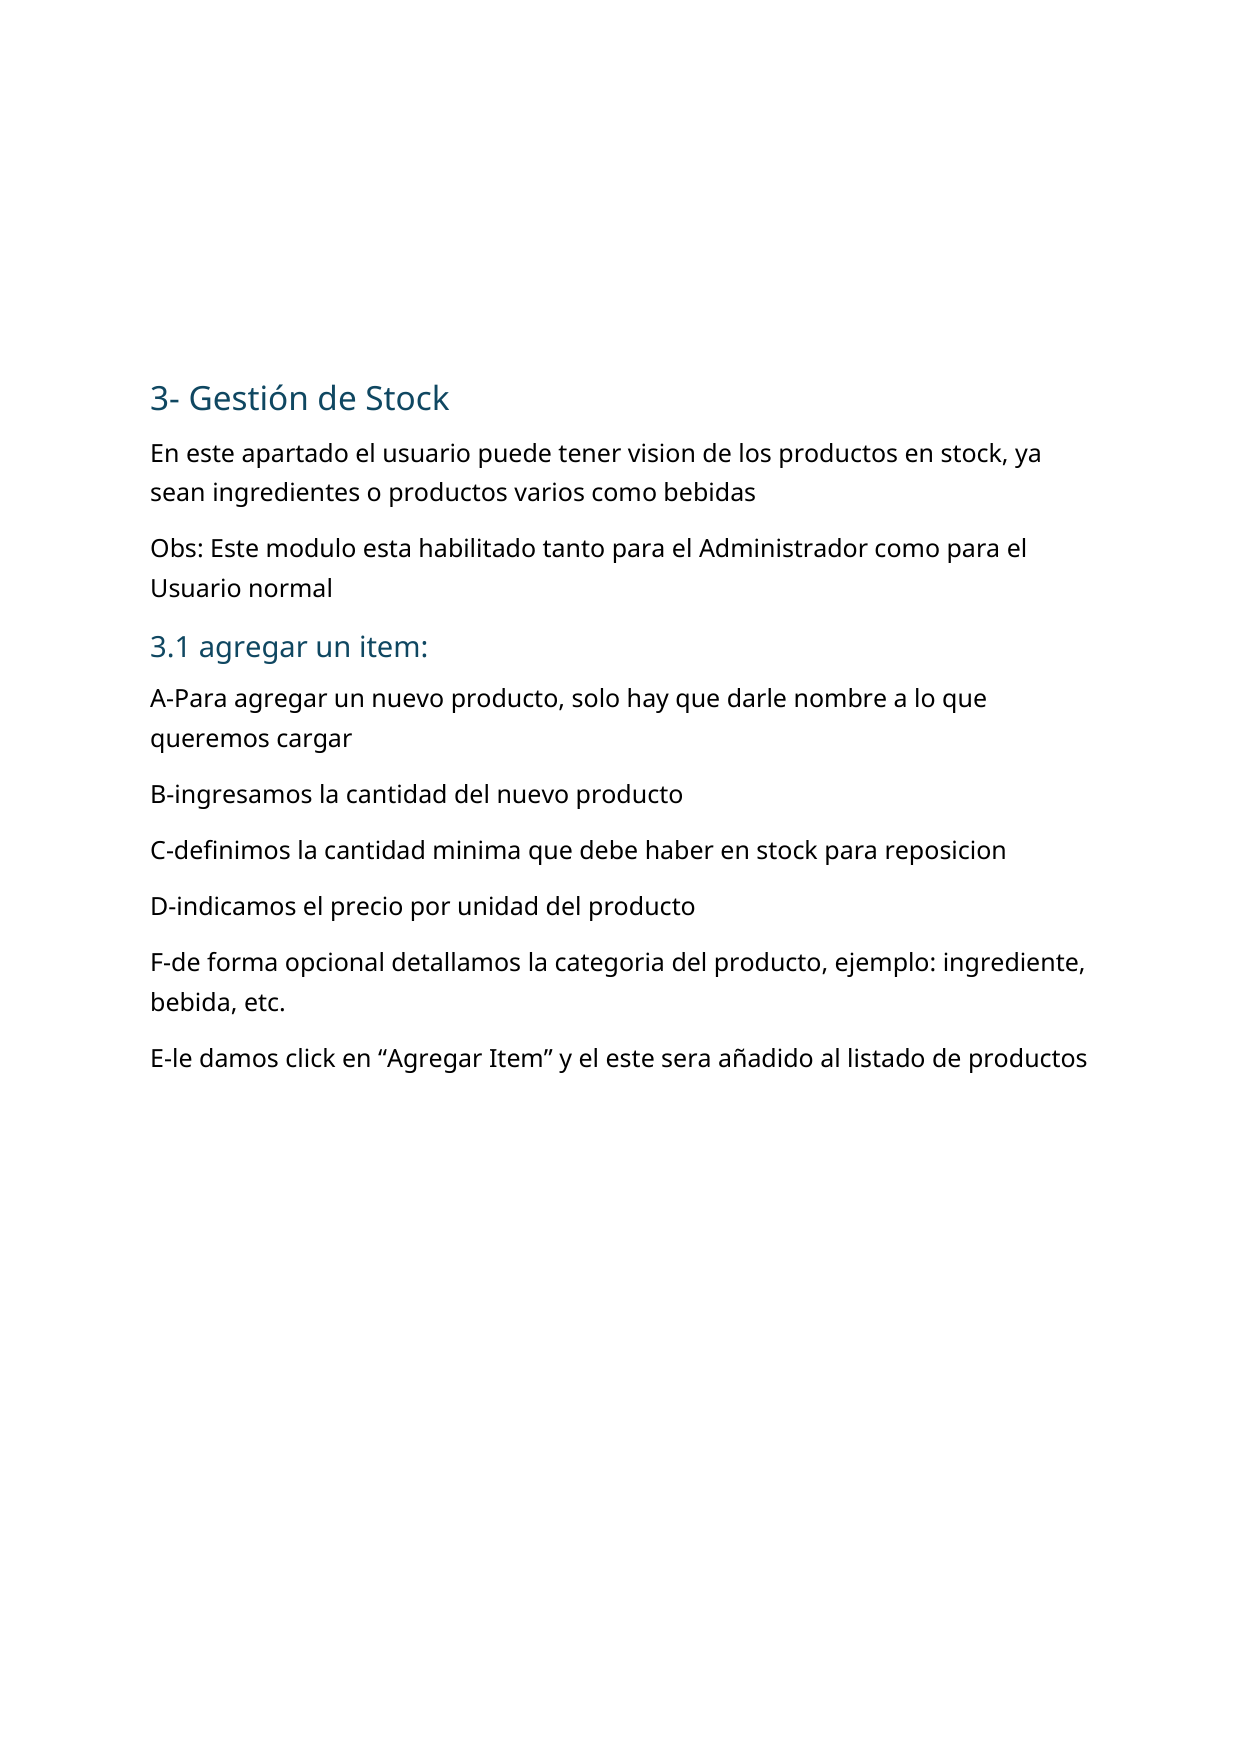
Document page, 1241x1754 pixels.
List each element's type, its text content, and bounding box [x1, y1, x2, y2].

text B-ingresamos la cantidad del nuevo producto [150, 777, 1090, 811]
text A-Para agregar un nuevo producto, solo hay que darle nombre a lo que queremos cargar [150, 681, 1090, 754]
text F-de forma opcional detallamos la categoria del producto, ejemplo: ingrediente, bebida, etc. [150, 945, 1090, 1019]
text D-indicamos el precio por unidad del producto [150, 889, 1090, 923]
subtitle 3.1 agregar un item: [150, 627, 1090, 666]
text E-le damos click en “Agregar Item” y el este sera añadido al listado de productos [150, 1041, 1090, 1075]
text C-definimos la cantidad minima que debe haber en stock para reposicion [150, 833, 1090, 867]
text En este apartado el usuario puede tener vision de los productos en stock, ya sean ingredientes o productos varios como bebidas [150, 436, 1090, 509]
subtitle 3- Gestión de Stock [150, 374, 1090, 420]
text Obs: Este modulo esta habilitado tanto para el Administrador como para el Usuario normal [150, 531, 1090, 605]
